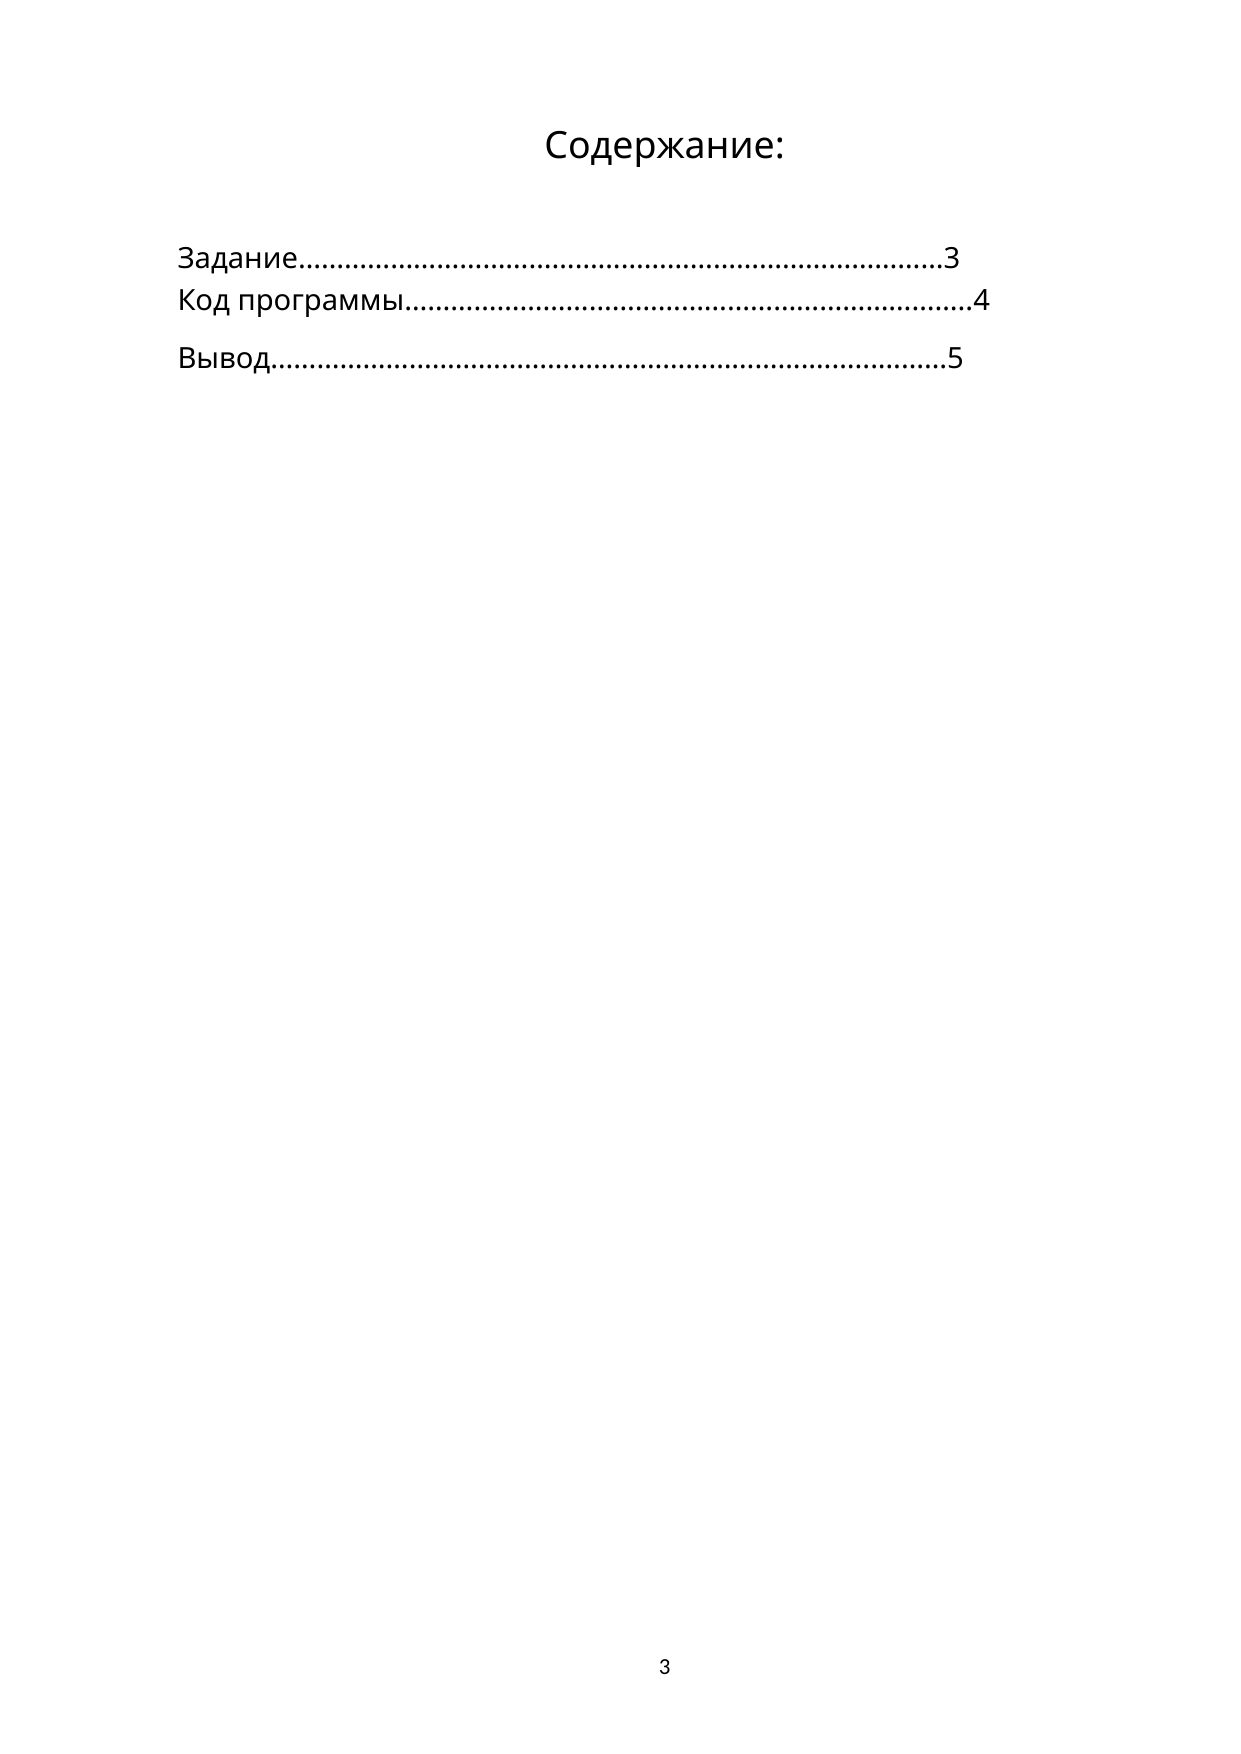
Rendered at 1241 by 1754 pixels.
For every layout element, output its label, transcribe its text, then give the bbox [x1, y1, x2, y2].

text Задание…………………………………………………………………………3 Код программы………………………………………………………………..4 [177, 238, 1152, 319]
text Вывод…………………………………………………………….……...………5 [177, 338, 1152, 377]
text Содержание: [177, 118, 1152, 169]
